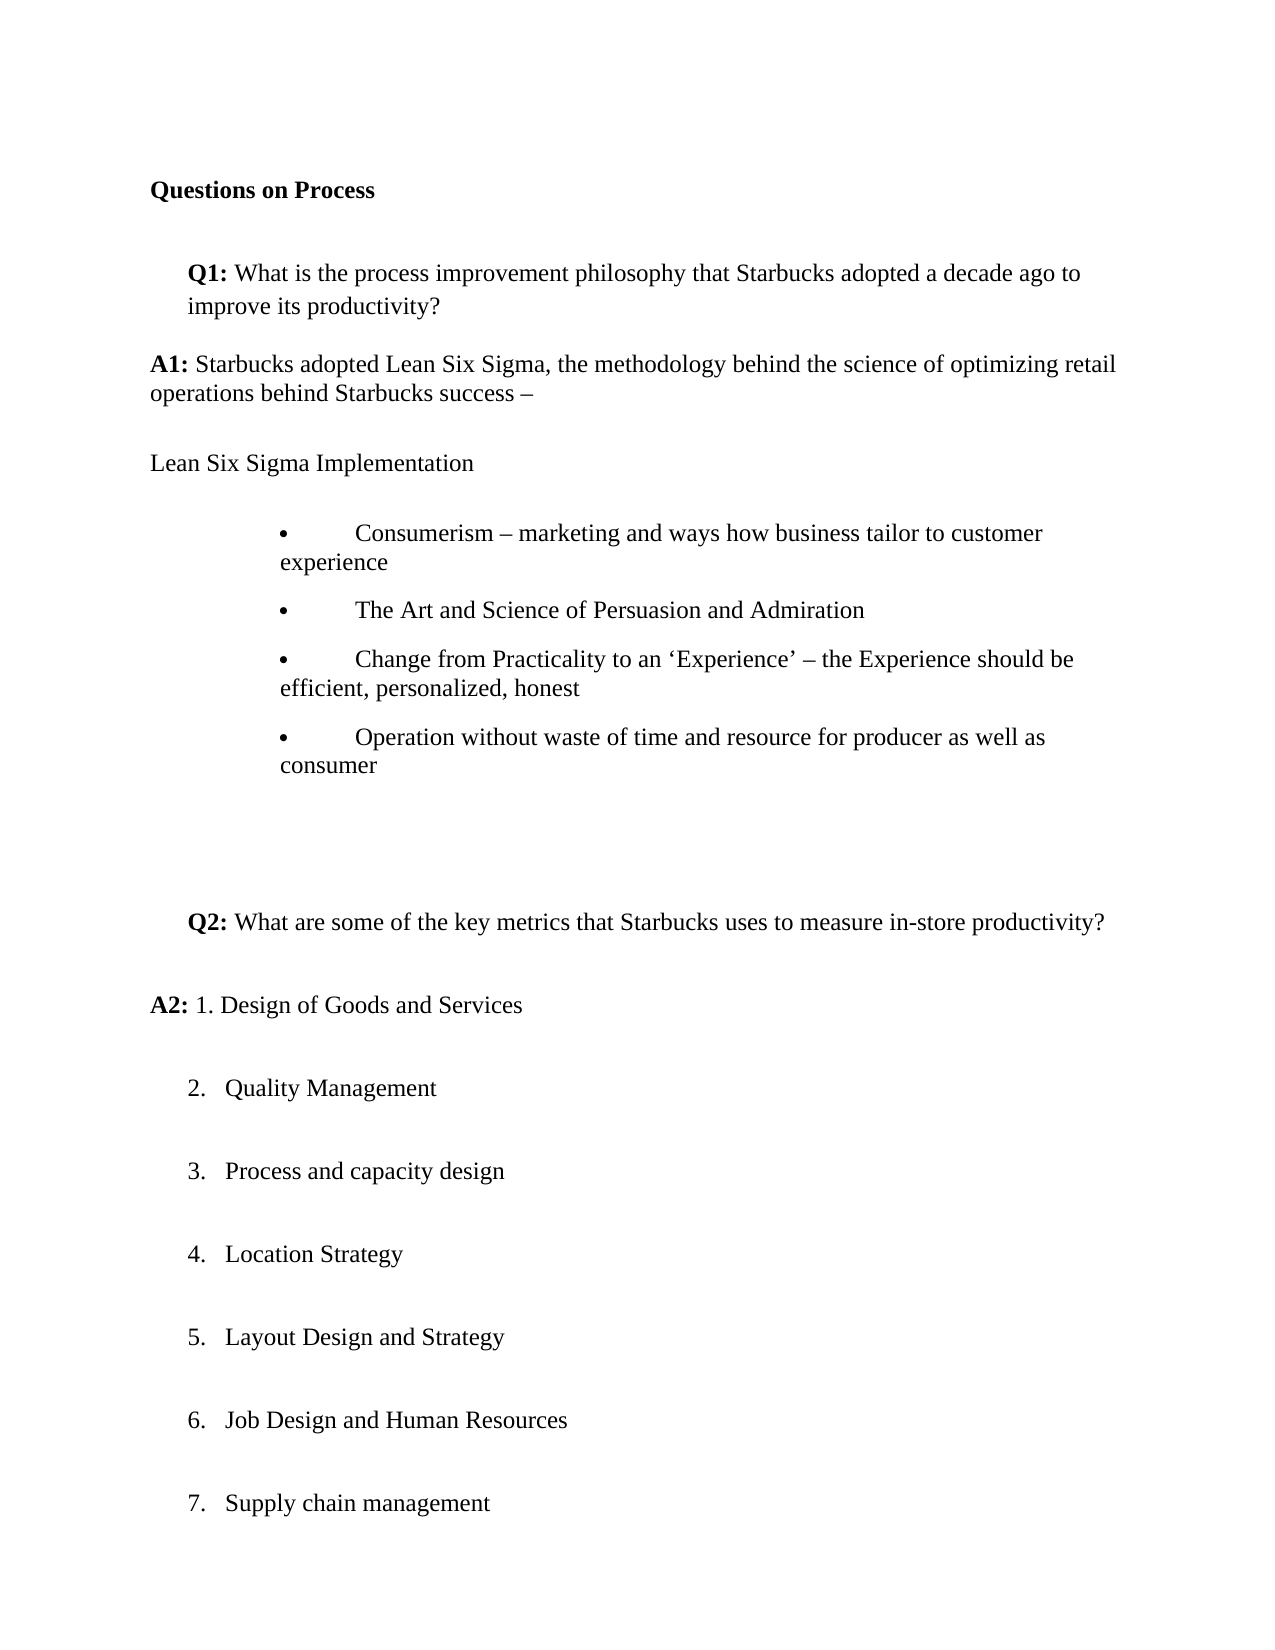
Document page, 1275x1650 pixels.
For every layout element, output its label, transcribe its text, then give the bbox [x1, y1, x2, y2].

list Location Strategy [187, 1239, 1125, 1268]
list Layout Design and Strategy [187, 1322, 1125, 1351]
text Q2: What are some of the key metrics that Starbucks uses to measure in-store productivity? [187, 907, 1125, 936]
list The Art and Science of Persuasion and Admiration [280, 595, 1125, 624]
list Operation without waste of time and resource for producer as well as consumer [280, 722, 1125, 779]
text Q1: What is the process improvement philosophy that Starbucks adopted a decade ago to improve its productivity? [187, 258, 1125, 320]
list Process and capacity design [187, 1156, 1125, 1185]
text A2: 1. Design of Goods and Services [150, 990, 1125, 1019]
text Lean Six Sigma Implementation [150, 448, 1125, 477]
text Questions on Process [150, 175, 1125, 204]
text A1: Starbucks adopted Lean Six Sigma, the methodology behind the science of optimizing retail operations behind Starbucks success – [150, 349, 1125, 407]
list Quality Management [187, 1073, 1125, 1102]
list Job Design and Human Resources [187, 1405, 1125, 1434]
list Change from Practicality to an ‘Experience’ – the Experience should be efficient, personalized, honest [280, 644, 1125, 702]
list Supply chain management [187, 1488, 1125, 1517]
list Consumerism – marketing and ways how business tailor to customer experience [280, 518, 1125, 575]
